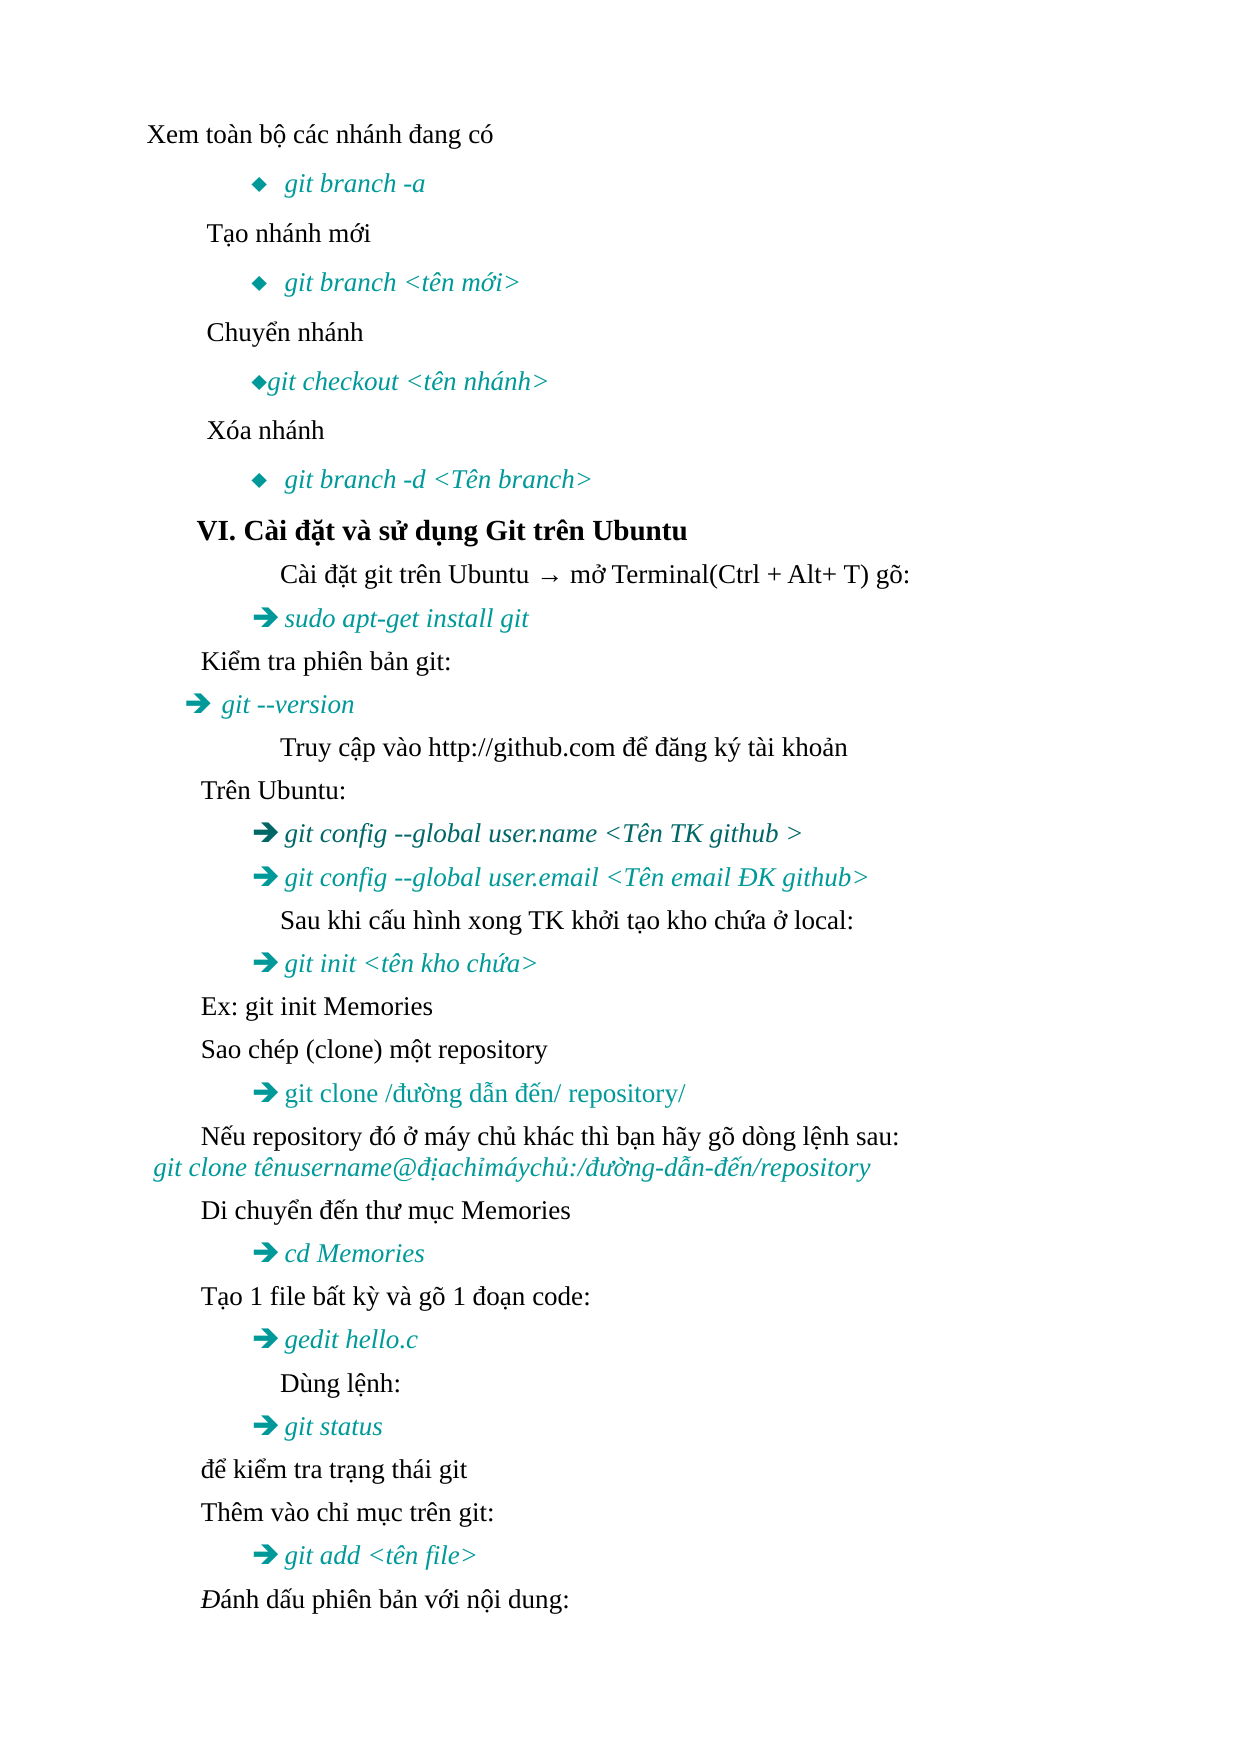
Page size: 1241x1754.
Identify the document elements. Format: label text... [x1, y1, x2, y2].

list cd Memories [146, 1237, 1111, 1268]
list git branch <tên mới> [146, 266, 1111, 297]
text Chuyển nhánh [146, 316, 1111, 347]
list git config --global user.name <Tên TK github > [146, 818, 1111, 849]
text để kiểm tra trạng thái git [146, 1453, 1111, 1484]
list git branch -a [146, 167, 1111, 199]
list git config --global user.email <Tên email ĐK github> [146, 861, 1111, 892]
text Tạo nhánh mới [146, 217, 1111, 248]
list gedit hello.c [146, 1324, 1111, 1355]
text Tạo 1 file bất kỳ và gõ 1 đoạn code: [146, 1281, 1111, 1312]
list git checkout <tên nhánh> [146, 365, 1111, 396]
list git init <tên kho chứa> [146, 947, 1111, 978]
list git branch -d <Tên branch> [146, 464, 1111, 495]
text Trên Ubuntu: [146, 774, 1111, 806]
text Nếu repository đó ở máy chủ khác thì bạn hãy gõ dòng lệnh sau: git clone tênusername@địachỉmáychủ:/đường-dẫn-đến/repository [146, 1120, 1111, 1182]
text Sao chép (clone) một repository [146, 1033, 1111, 1065]
text Kiểm tra phiên bản git: [146, 645, 1111, 676]
text Đánh dấu phiên bản với nội dung: [146, 1583, 1111, 1614]
text Cài đặt git trên Ubuntu → mở Terminal(Ctrl + Alt+ T) gõ: [146, 559, 1111, 590]
list Xem toàn bộ các nhánh đang có [146, 118, 1111, 149]
text Truy cập vào http://github.com để đăng ký tài khoản [146, 731, 1111, 762]
text Sau khi cấu hình xong TK khởi tạo kho chứa ở local: [146, 904, 1111, 935]
list git add <tên file> [146, 1539, 1111, 1571]
text Dùng lệnh: [146, 1367, 1111, 1398]
text Thêm vào chỉ mục trên git: [146, 1496, 1111, 1527]
list git status [146, 1410, 1111, 1441]
text Xóa nhánh [146, 414, 1111, 446]
text VI. Cài đặt và sử dụng Git trên Ubuntu [146, 513, 1111, 547]
list git clone /đường dẫn đến/ repository/ [146, 1077, 1111, 1108]
list git --version [184, 688, 1123, 719]
list sudo apt-get install git [146, 602, 1111, 633]
text Di chuyển đến thư mục Memories [146, 1194, 1111, 1225]
text Ex: git init Memories [146, 990, 1111, 1022]
